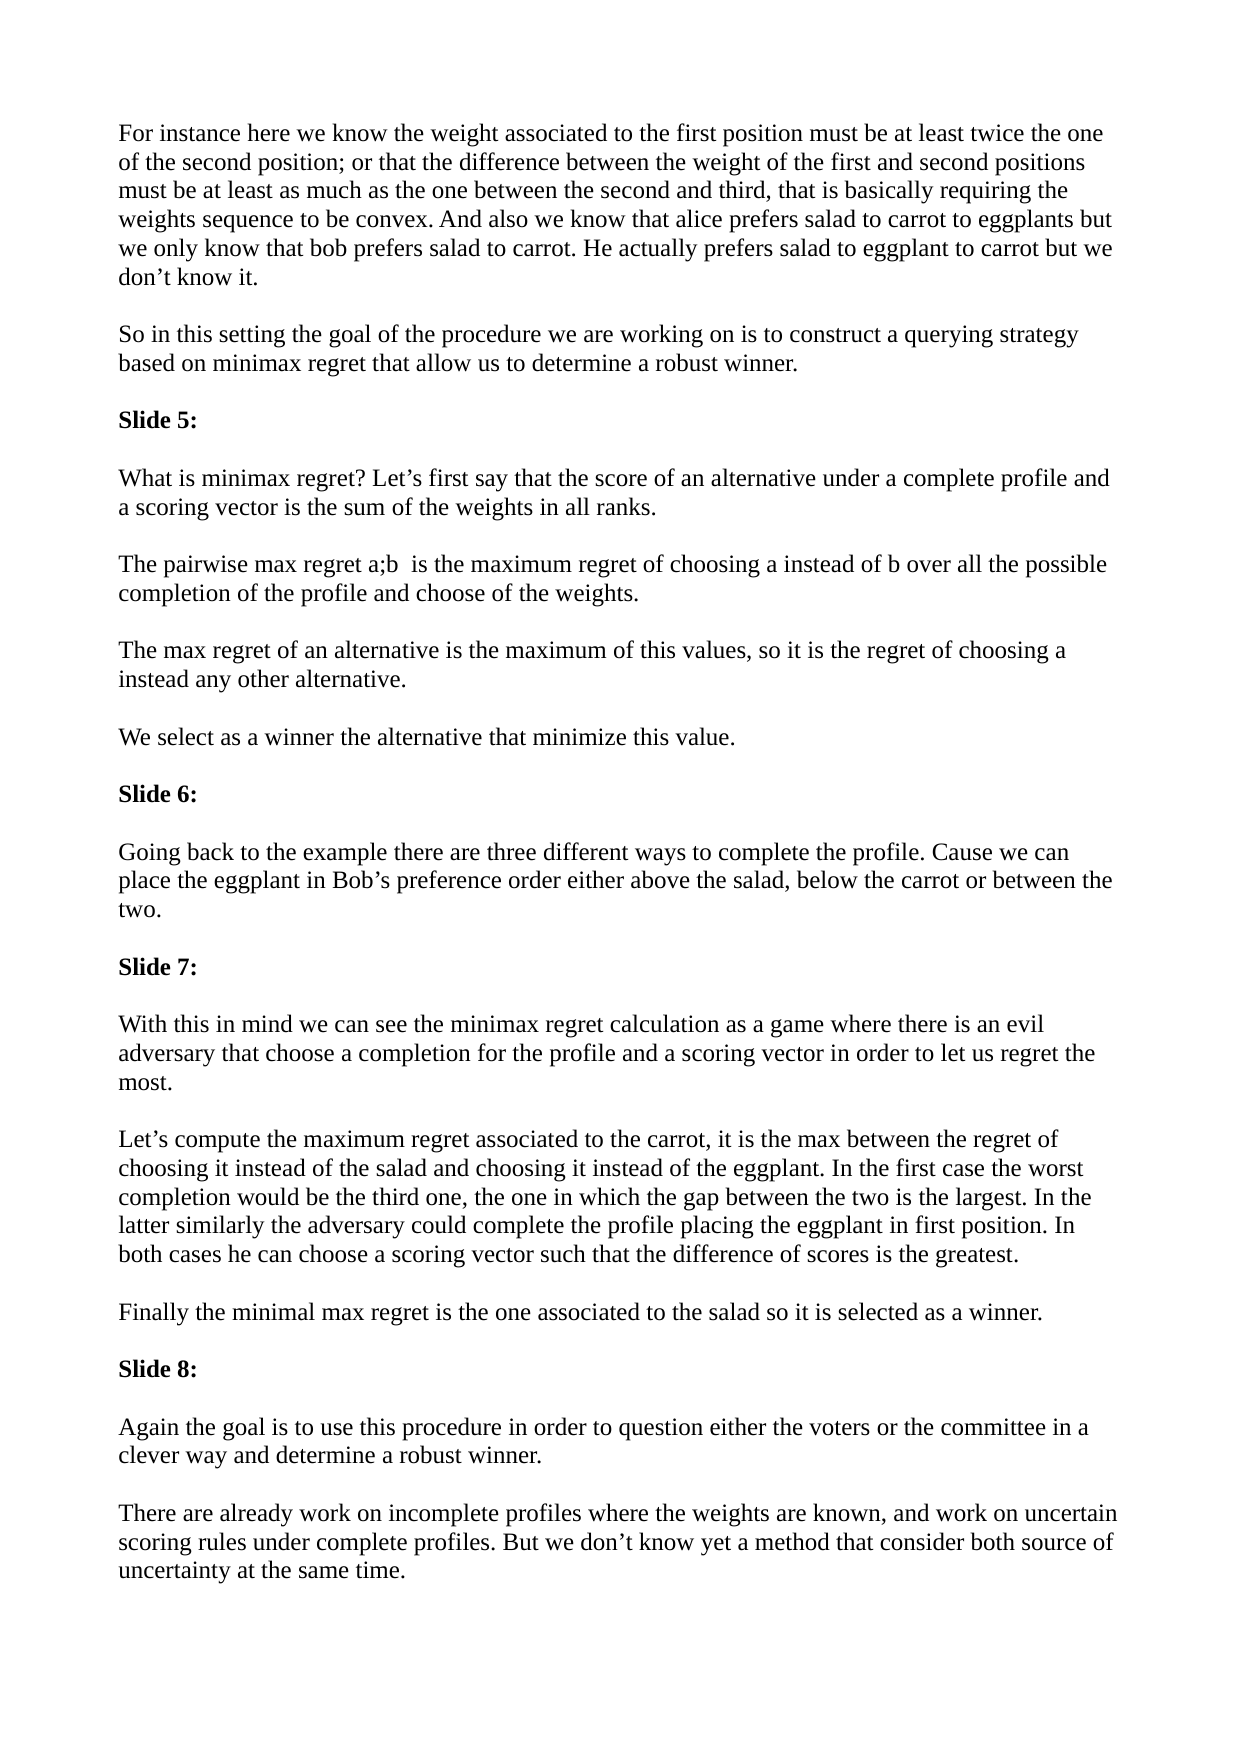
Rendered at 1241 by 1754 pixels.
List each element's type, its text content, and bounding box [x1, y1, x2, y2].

text Finally the minimal max regret is the one associated to the salad so it is selected as a winner. [118, 1297, 1122, 1326]
text We select as a winner the alternative that minimize this value. [118, 722, 1122, 751]
text Slide 5: [118, 406, 1122, 434]
text Let’s compute the maximum regret associated to the carrot, it is the max between the regret of choosing it instead of the salad and choosing it instead of the eggplant. In the first case the worst completion would be the third one, the one in which the gap between the two is the largest. In the latter similarly the adversary could complete the profile placing the eggplant in first position. In both cases he can choose a scoring vector such that the difference of scores is the greatest. [118, 1124, 1122, 1268]
text So in this setting the goal of the procedure we are working on is to construct a querying strategy based on minimax regret that allow us to determine a robust winner. [118, 319, 1122, 377]
text Slide 8: [118, 1354, 1122, 1383]
text With this in mind we can see the minimax regret calculation as a game where there is an evil adversary that choose a completion for the profile and a scoring vector in order to let us regret the most. [118, 1009, 1122, 1096]
text For instance here we know the weight associated to the first position must be at least twice the one of the second position; or that the difference between the weight of the first and second positions must be at least as much as the one between the second and third, that is basically requiring the weights sequence to be convex. And also we know that alice prefers salad to carrot to eggplants but we only know that bob prefers salad to carrot. He actually prefers salad to eggplant to carrot but we don’t know it. [118, 118, 1122, 291]
text What is minimax regret? Let’s first say that the score of an alternative under a complete profile and a scoring vector is the sum of the weights in all ranks. [118, 463, 1122, 521]
text Slide 6: [118, 779, 1122, 808]
text Going back to the example there are three different ways to complete the profile. Cause we can place the eggplant in Bob’s preference order either above the salad, below the carrot or between the two. [118, 837, 1122, 923]
text The pairwise max regret a;b is the maximum regret of choosing a instead of b over all the possible completion of the profile and choose of the weights. [118, 549, 1122, 607]
text Again the goal is to use this procedure in order to question either the voters or the committee in a clever way and determine a robust winner. [118, 1412, 1122, 1469]
text Slide 7: [118, 952, 1122, 981]
text There are already work on incomplete profiles where the weights are known, and work on uncertain scoring rules under complete profiles. But we don’t know yet a method that consider both source of uncertainty at the same time. [118, 1469, 1122, 1584]
text The max regret of an alternative is the maximum of this values, so it is the regret of choosing a instead any other alternative. [118, 636, 1122, 693]
